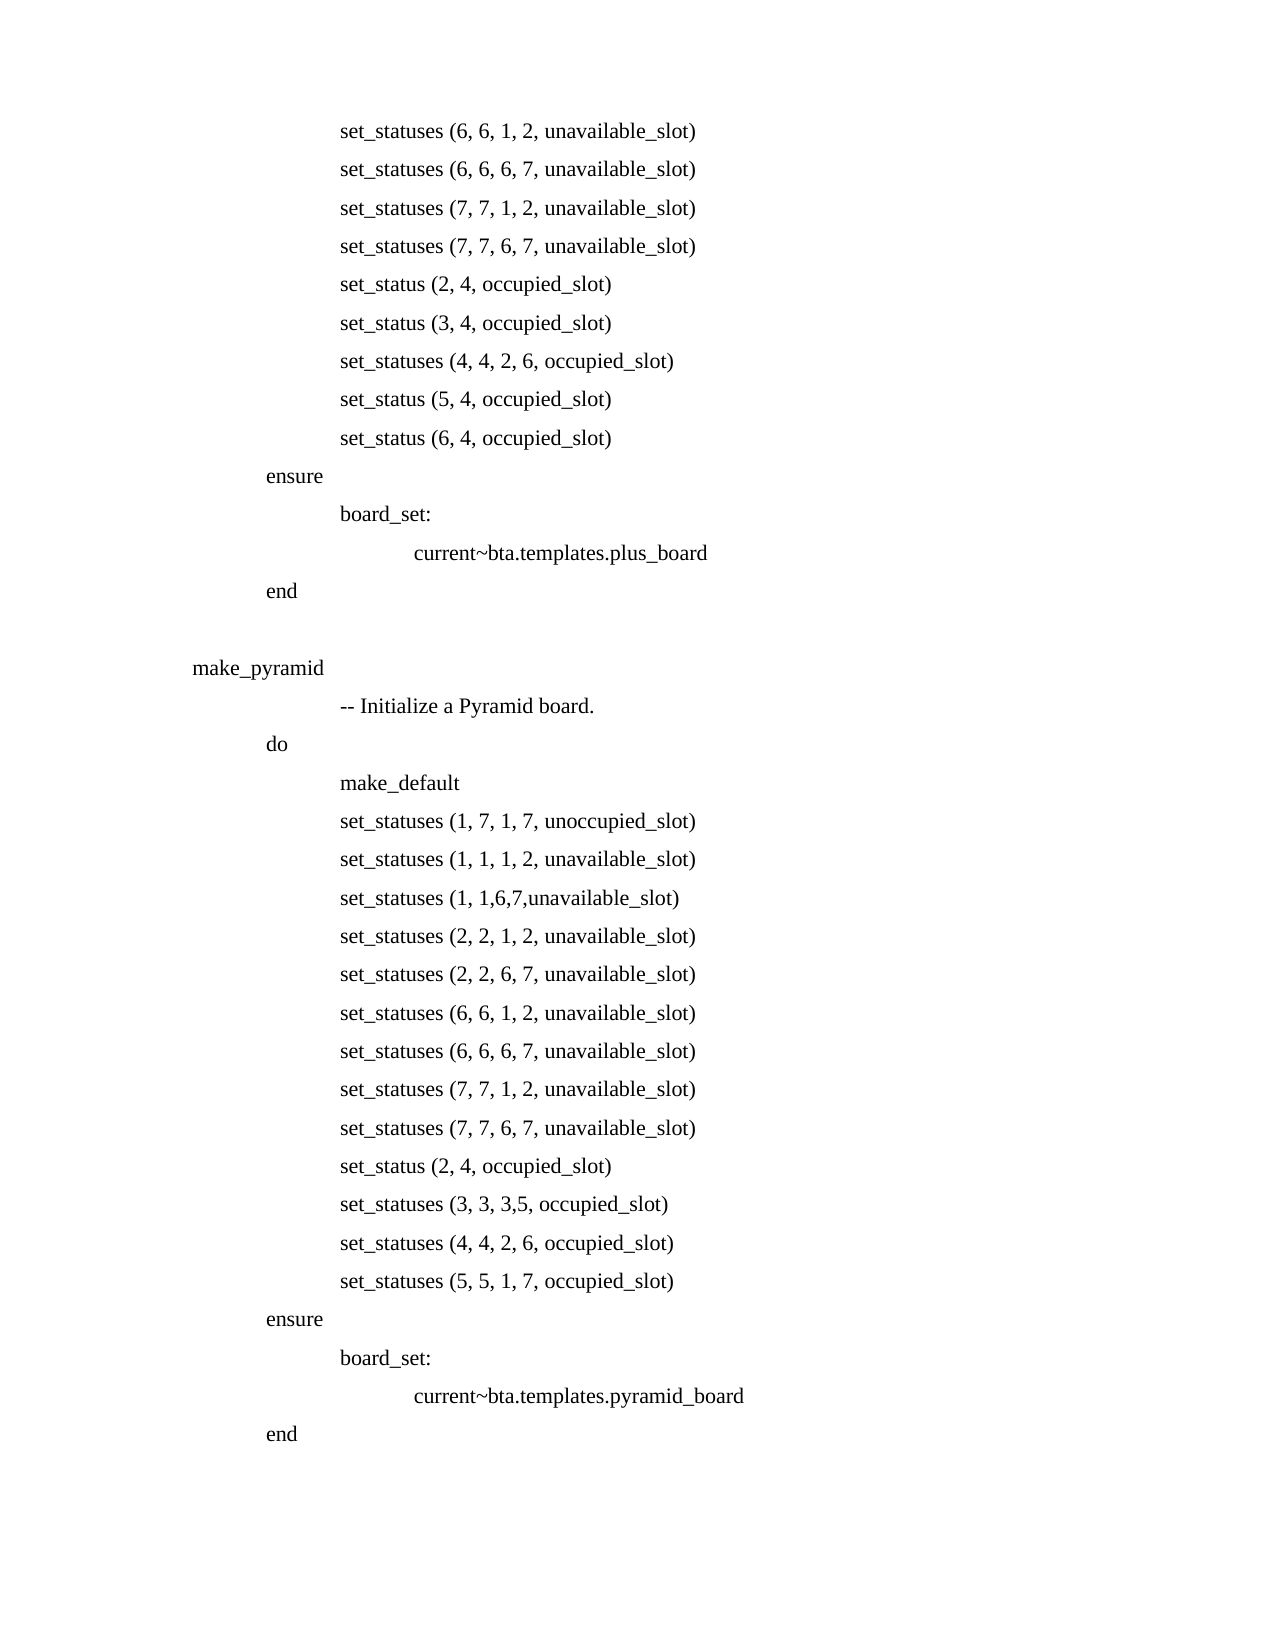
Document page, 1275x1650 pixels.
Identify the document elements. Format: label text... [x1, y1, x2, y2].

text board_set: [118, 1345, 1157, 1383]
text ensure [118, 1306, 1157, 1345]
text board_set: [118, 501, 1157, 540]
text set_statuses (5, 5, 1, 7, occupied_slot) [118, 1268, 1157, 1306]
text current~bta.templates.plus_board [118, 540, 1157, 578]
text set_statuses (6, 6, 6, 7, unavailable_slot) [118, 1038, 1157, 1076]
text set_statuses (6, 6, 1, 2, unavailable_slot) [118, 1000, 1157, 1038]
text set_statuses (2, 2, 1, 2, unavailable_slot) [118, 923, 1157, 961]
text set_statuses (1, 7, 1, 7, unoccupied_slot) [118, 808, 1157, 846]
text -- Initialize a Pyramid board. [118, 693, 1157, 731]
text make_default [118, 770, 1157, 808]
text set_status (3, 4, occupied_slot) [118, 310, 1157, 348]
text set_statuses (6, 6, 6, 7, unavailable_slot) [118, 156, 1157, 195]
text end [118, 1421, 1157, 1460]
text set_statuses (3, 3, 3,5, occupied_slot) [118, 1191, 1157, 1230]
text set_statuses (7, 7, 1, 2, unavailable_slot) [118, 195, 1157, 233]
text set_statuses (7, 7, 6, 7, unavailable_slot) [118, 1115, 1157, 1153]
text do [118, 731, 1157, 770]
text current~bta.templates.pyramid_board [118, 1383, 1157, 1421]
text ensure [118, 463, 1157, 501]
text end [118, 578, 1157, 616]
text set_statuses (7, 7, 1, 2, unavailable_slot) [118, 1076, 1157, 1115]
text set_statuses (2, 2, 6, 7, unavailable_slot) [118, 961, 1157, 1000]
text set_status (6, 4, occupied_slot) [118, 425, 1157, 463]
text set_status (2, 4, occupied_slot) [118, 271, 1157, 310]
text set_status (2, 4, occupied_slot) [118, 1153, 1157, 1191]
text set_statuses (1, 1,6,7,unavailable_slot) [118, 885, 1157, 923]
text make_pyramid [118, 655, 1157, 693]
text set_statuses (1, 1, 1, 2, unavailable_slot) [118, 846, 1157, 885]
text set_statuses (6, 6, 1, 2, unavailable_slot) [118, 118, 1157, 156]
text set_statuses (7, 7, 6, 7, unavailable_slot) [118, 233, 1157, 271]
text set_status (5, 4, occupied_slot) [118, 386, 1157, 425]
text set_statuses (4, 4, 2, 6, occupied_slot) [118, 1230, 1157, 1268]
text set_statuses (4, 4, 2, 6, occupied_slot) [118, 348, 1157, 386]
